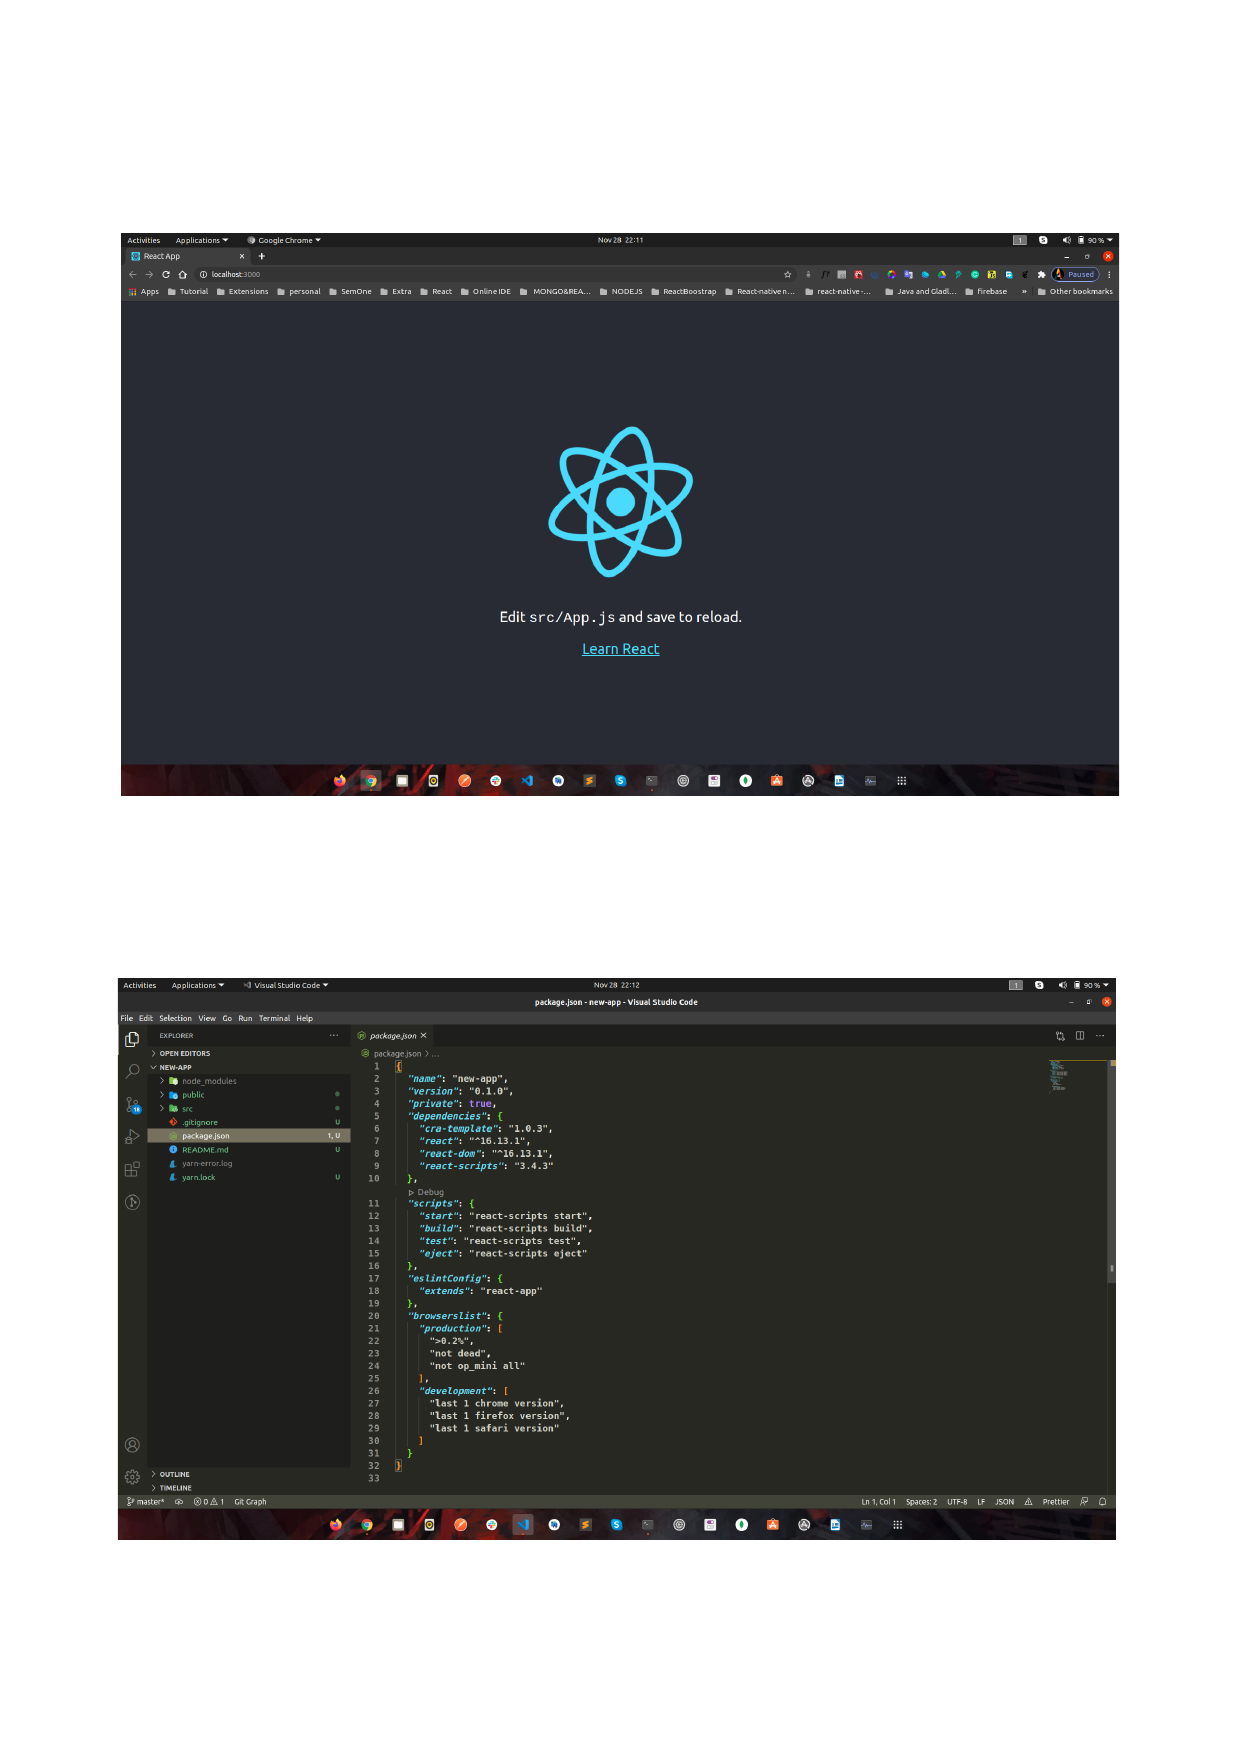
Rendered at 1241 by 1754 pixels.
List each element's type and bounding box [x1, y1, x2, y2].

picture [117, 978, 1116, 1540]
picture [121, 233, 1120, 796]
